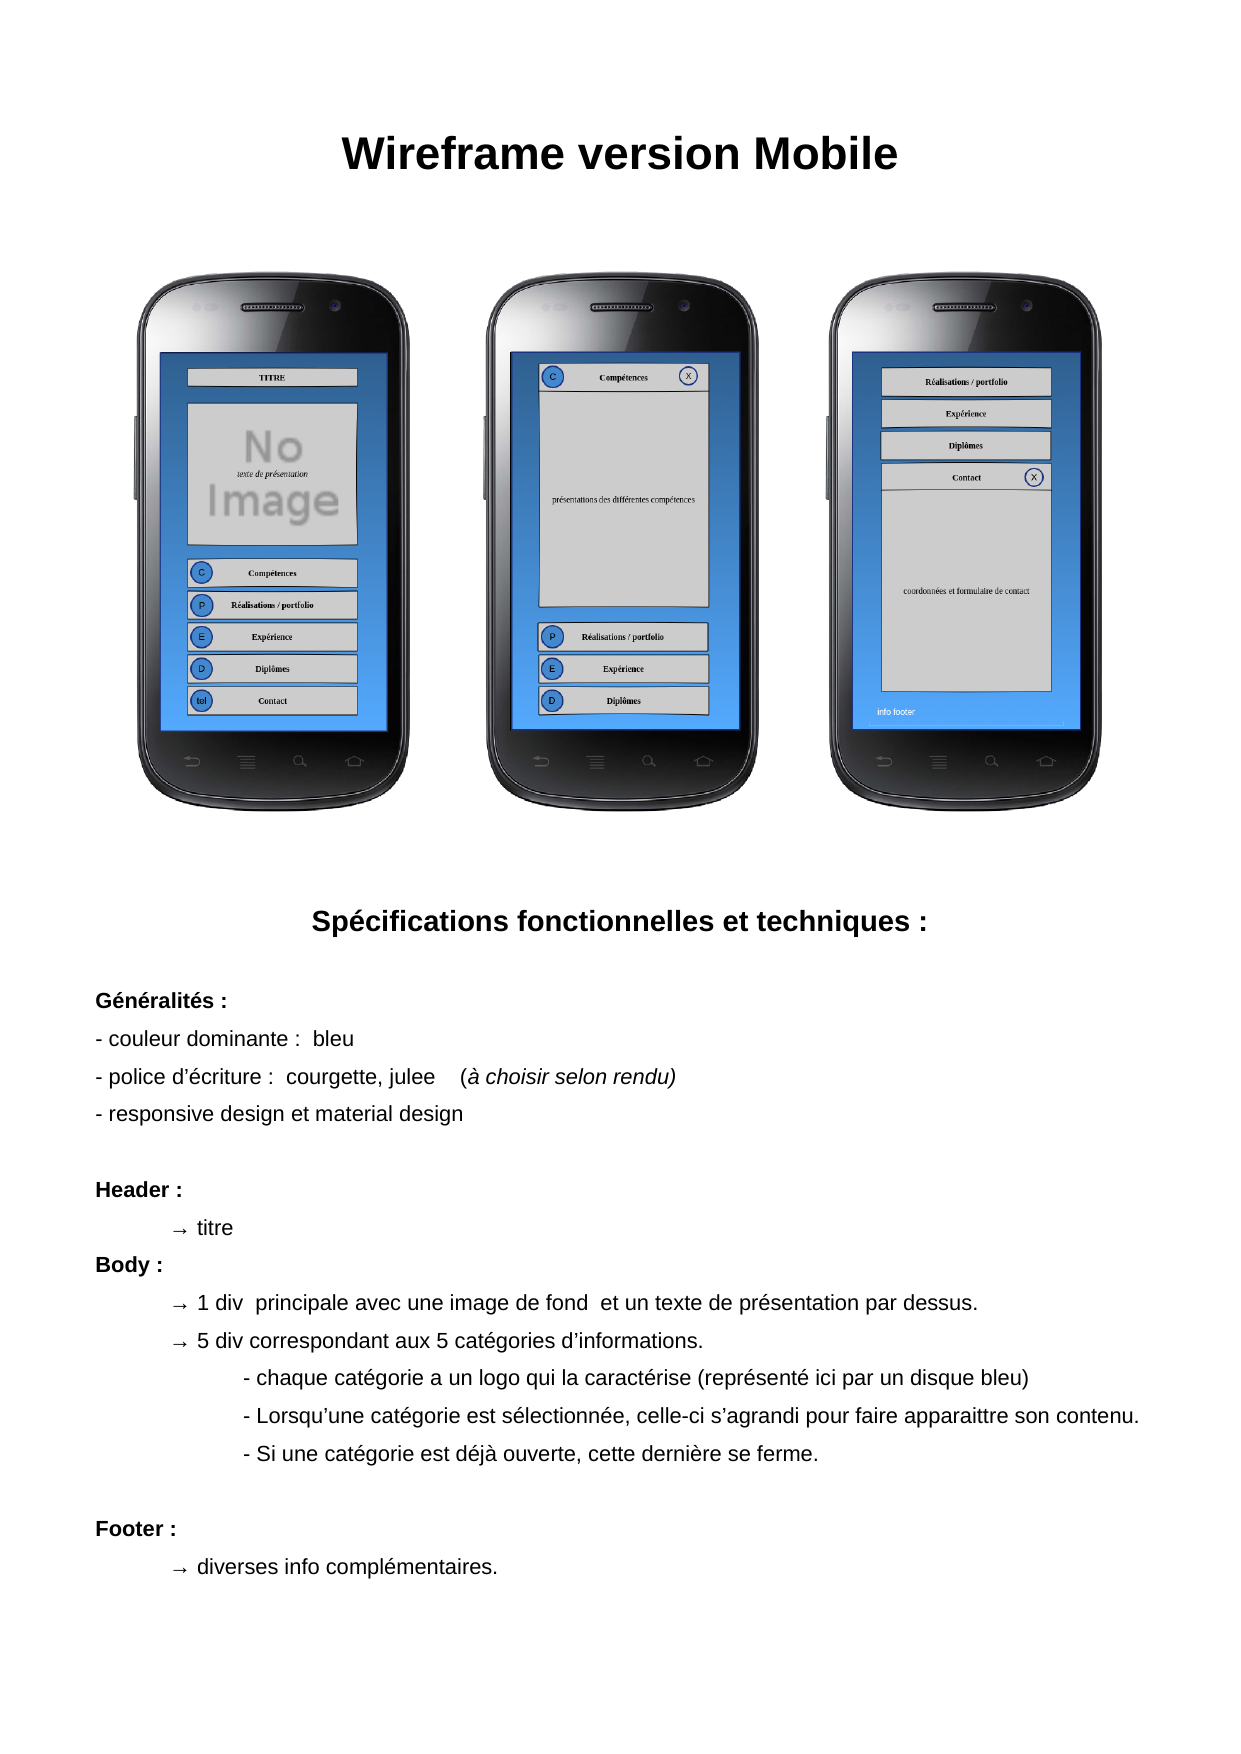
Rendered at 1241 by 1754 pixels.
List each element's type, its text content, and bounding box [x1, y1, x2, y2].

text Généralités : [95, 988, 1145, 1013]
text → 1 div principale avec une image de fond et un texte de présentation par dessus. [95, 1290, 1145, 1315]
text → titre [95, 1214, 1145, 1239]
text - responsive design et material design [95, 1101, 1145, 1126]
text - Lorsqu’une catégorie est sélectionnée, celle-ci s’agrandi pour faire apparaittre son contenu. [95, 1403, 1145, 1428]
picture [95, 254, 1146, 867]
text Spécifications fonctionnelles et techniques : [95, 904, 1145, 938]
text → 5 div correspondant aux 5 catégories d’informations. [95, 1327, 1145, 1353]
text - police d’écriture : courgette, julee (à choisir selon rendu) [95, 1063, 1145, 1089]
text Header : [95, 1177, 1145, 1202]
title Wireframe version Mobile [95, 127, 1145, 179]
text Footer : [95, 1516, 1145, 1541]
text - couleur dominante : bleu [95, 1026, 1145, 1051]
text → diverses info complémentaires. [95, 1554, 1145, 1579]
text - chaque catégorie a un logo qui la caractérise (représenté ici par un disque bleu) [95, 1365, 1145, 1390]
text - Si une catégorie est déjà ouverte, cette dernière se ferme. [95, 1441, 1145, 1466]
text Body : [95, 1252, 1145, 1277]
